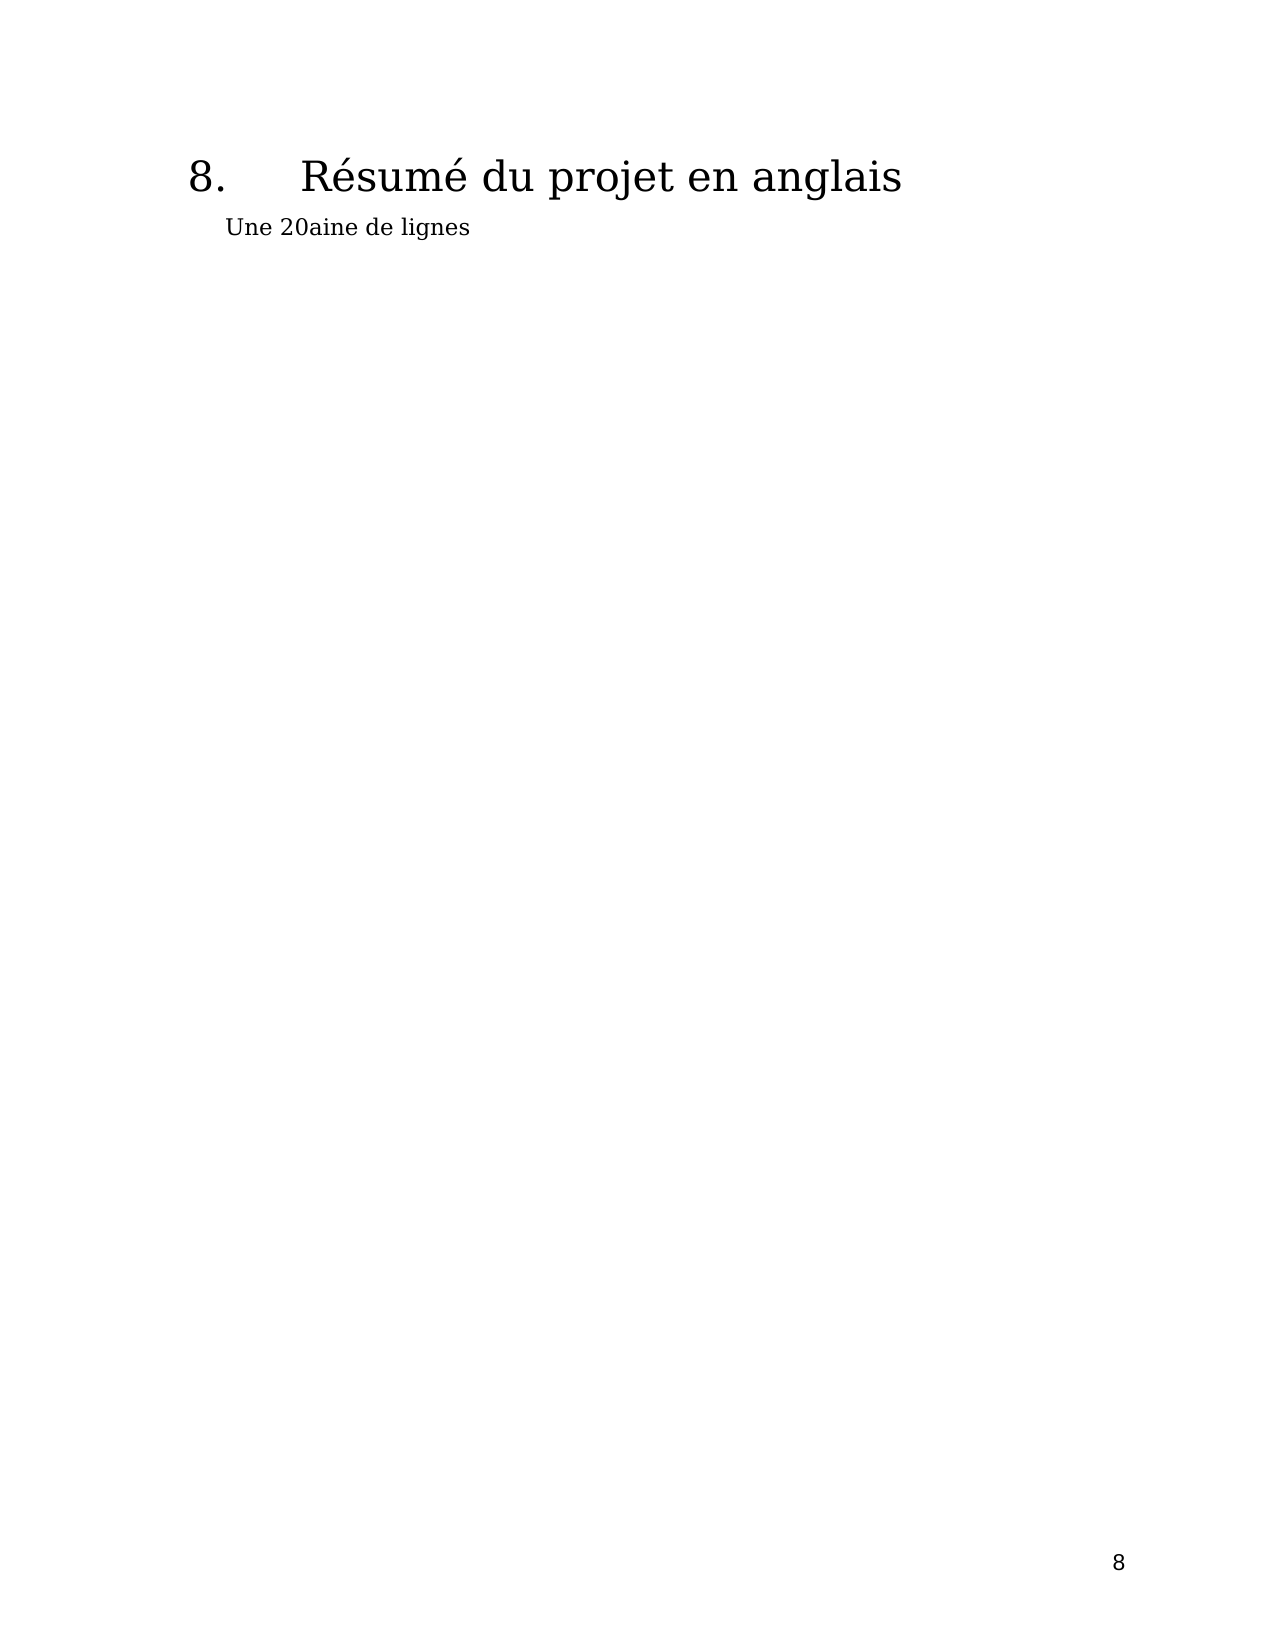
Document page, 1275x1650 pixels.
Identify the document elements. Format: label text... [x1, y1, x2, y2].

text Une 20aine de lignes [150, 212, 1125, 240]
subtitle Résumé du projet en anglais [187, 150, 1125, 200]
